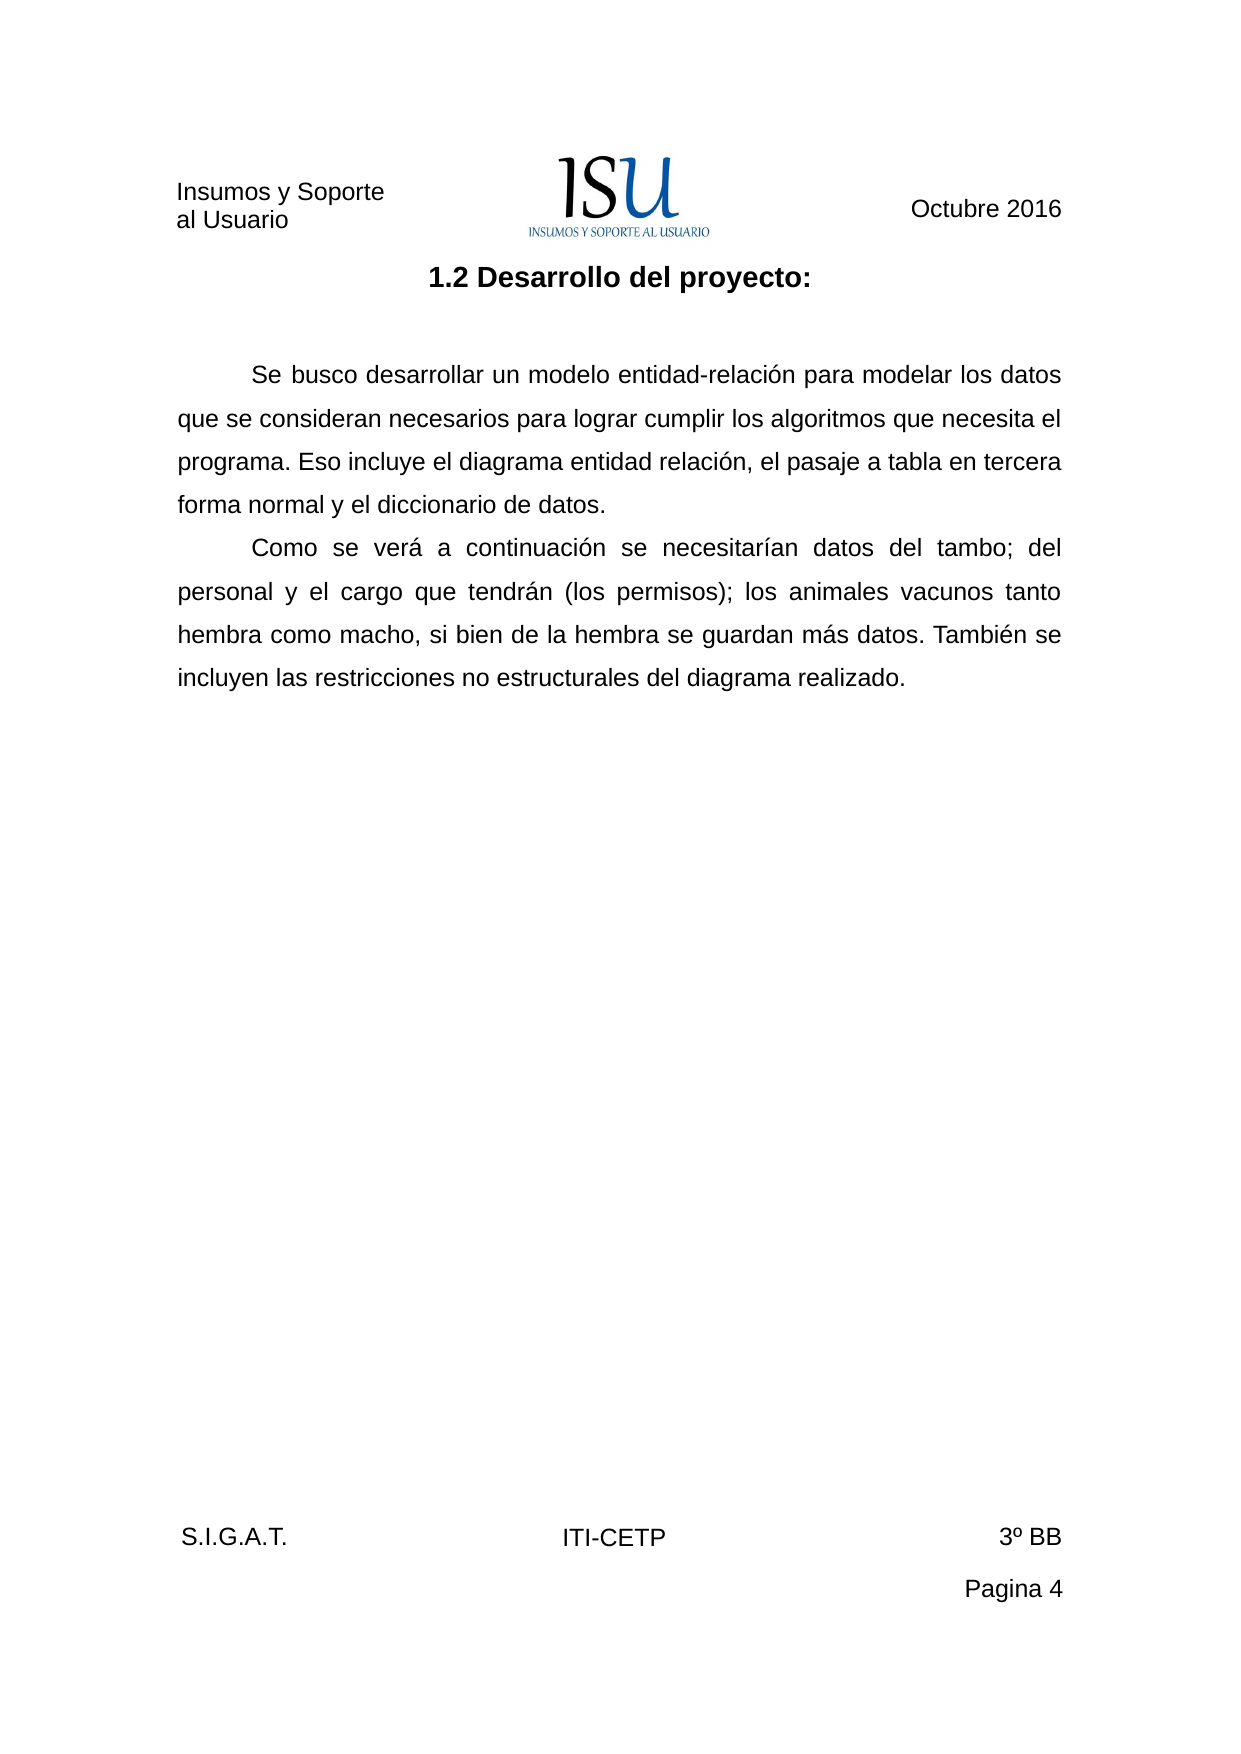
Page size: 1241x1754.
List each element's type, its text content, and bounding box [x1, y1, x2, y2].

text Como se verá a continuación se necesitarían datos del tambo; del personal y el cargo que tendrán (los permisos); los animales vacunos tanto hembra como macho, si bien de la hembra se guardan más datos. También se incluyen las restricciones no estructurales del diagrama realizado. [177, 533, 1063, 692]
text Se busco desarrollar un modelo entidad-relación para modelar los datos que se consideran necesarios para lograr cumplir los algoritmos que necesita el programa. Eso incluye el diagrama entidad relación, el pasaje a tabla en tercera forma normal y el diccionario de datos. [177, 356, 1063, 519]
picture [517, 138, 723, 252]
subtitle 1.2 Desarrollo del proyecto: [177, 260, 1063, 293]
